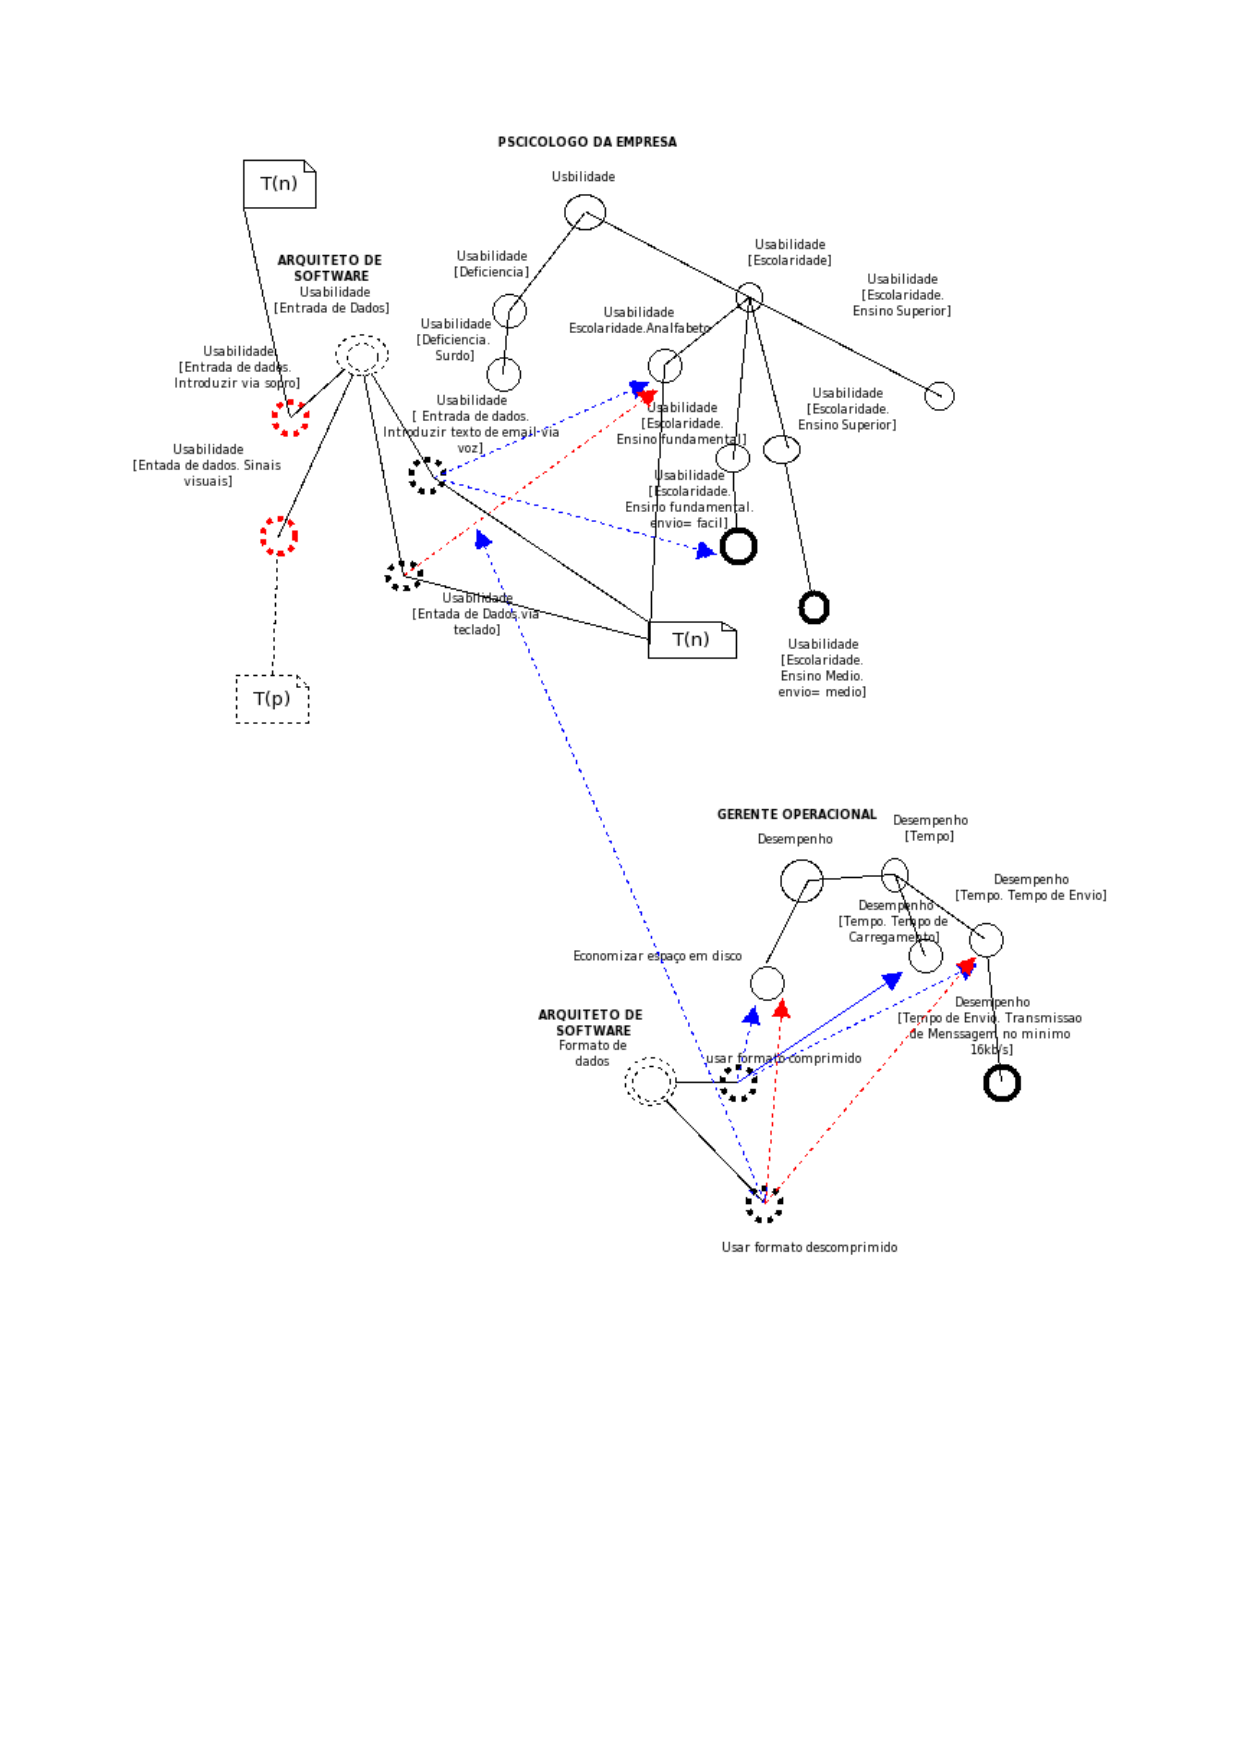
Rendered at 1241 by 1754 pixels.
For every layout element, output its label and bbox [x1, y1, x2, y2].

picture [118, 118, 1122, 1268]
